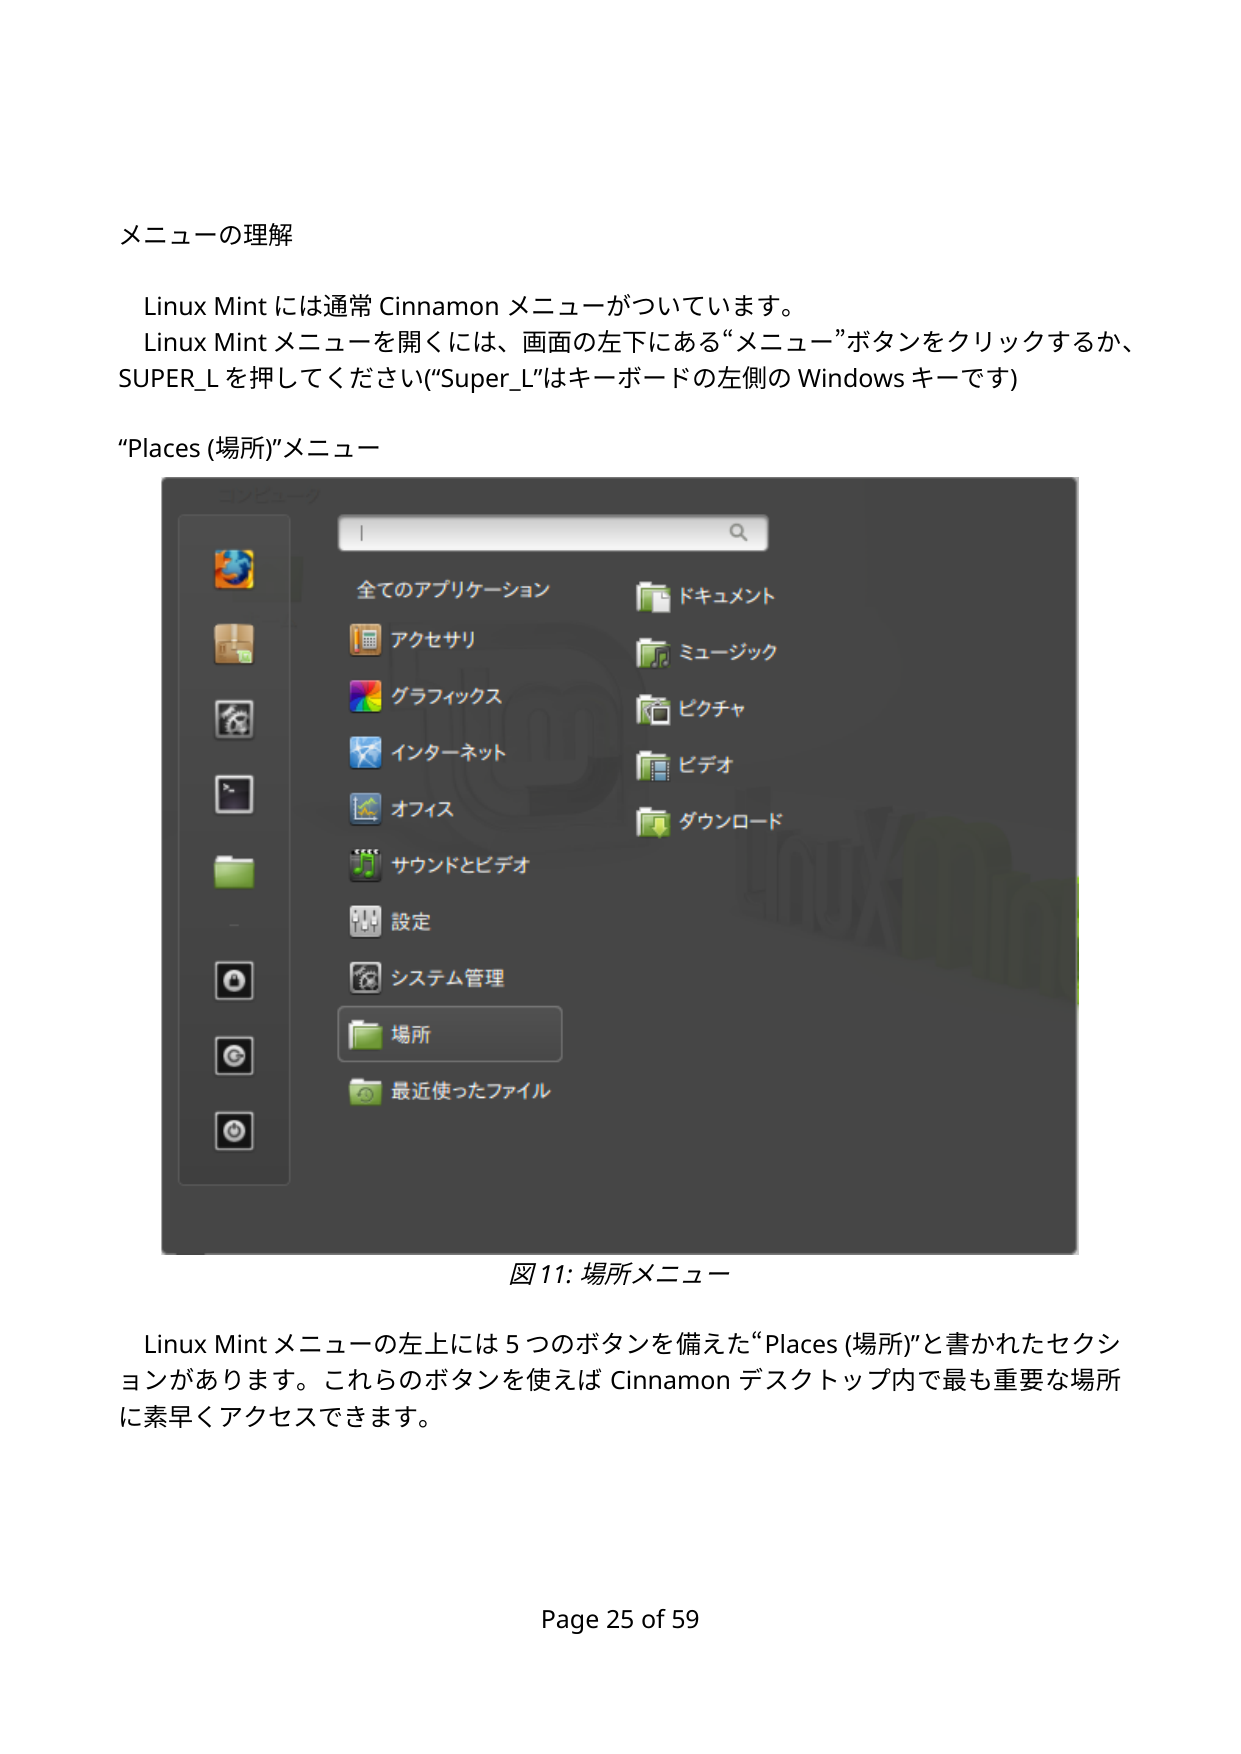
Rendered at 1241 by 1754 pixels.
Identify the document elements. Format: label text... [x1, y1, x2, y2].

text Linux Mintメニューを開くには、画面の左下にある“メニュー”ボタンをクリックするか、SUPER_Lを押してください(“Super_L”はキーボードの左側のWindowsキーです) [118, 322, 1122, 395]
text Linux Mint には通常Cinnamon メニューがついています。 [118, 286, 1122, 322]
text Linux Mintメニューの左上には5つのボタンを備えた“Places (場所)”と書かれたセクションがあります。これらのボタンを使えばCinnamon デスクトップ内で最も重要な場所に素早くアクセスできます。 [118, 1324, 1122, 1433]
text 図 11: 場所メニュー [161, 1255, 1079, 1291]
picture [161, 477, 1079, 1255]
